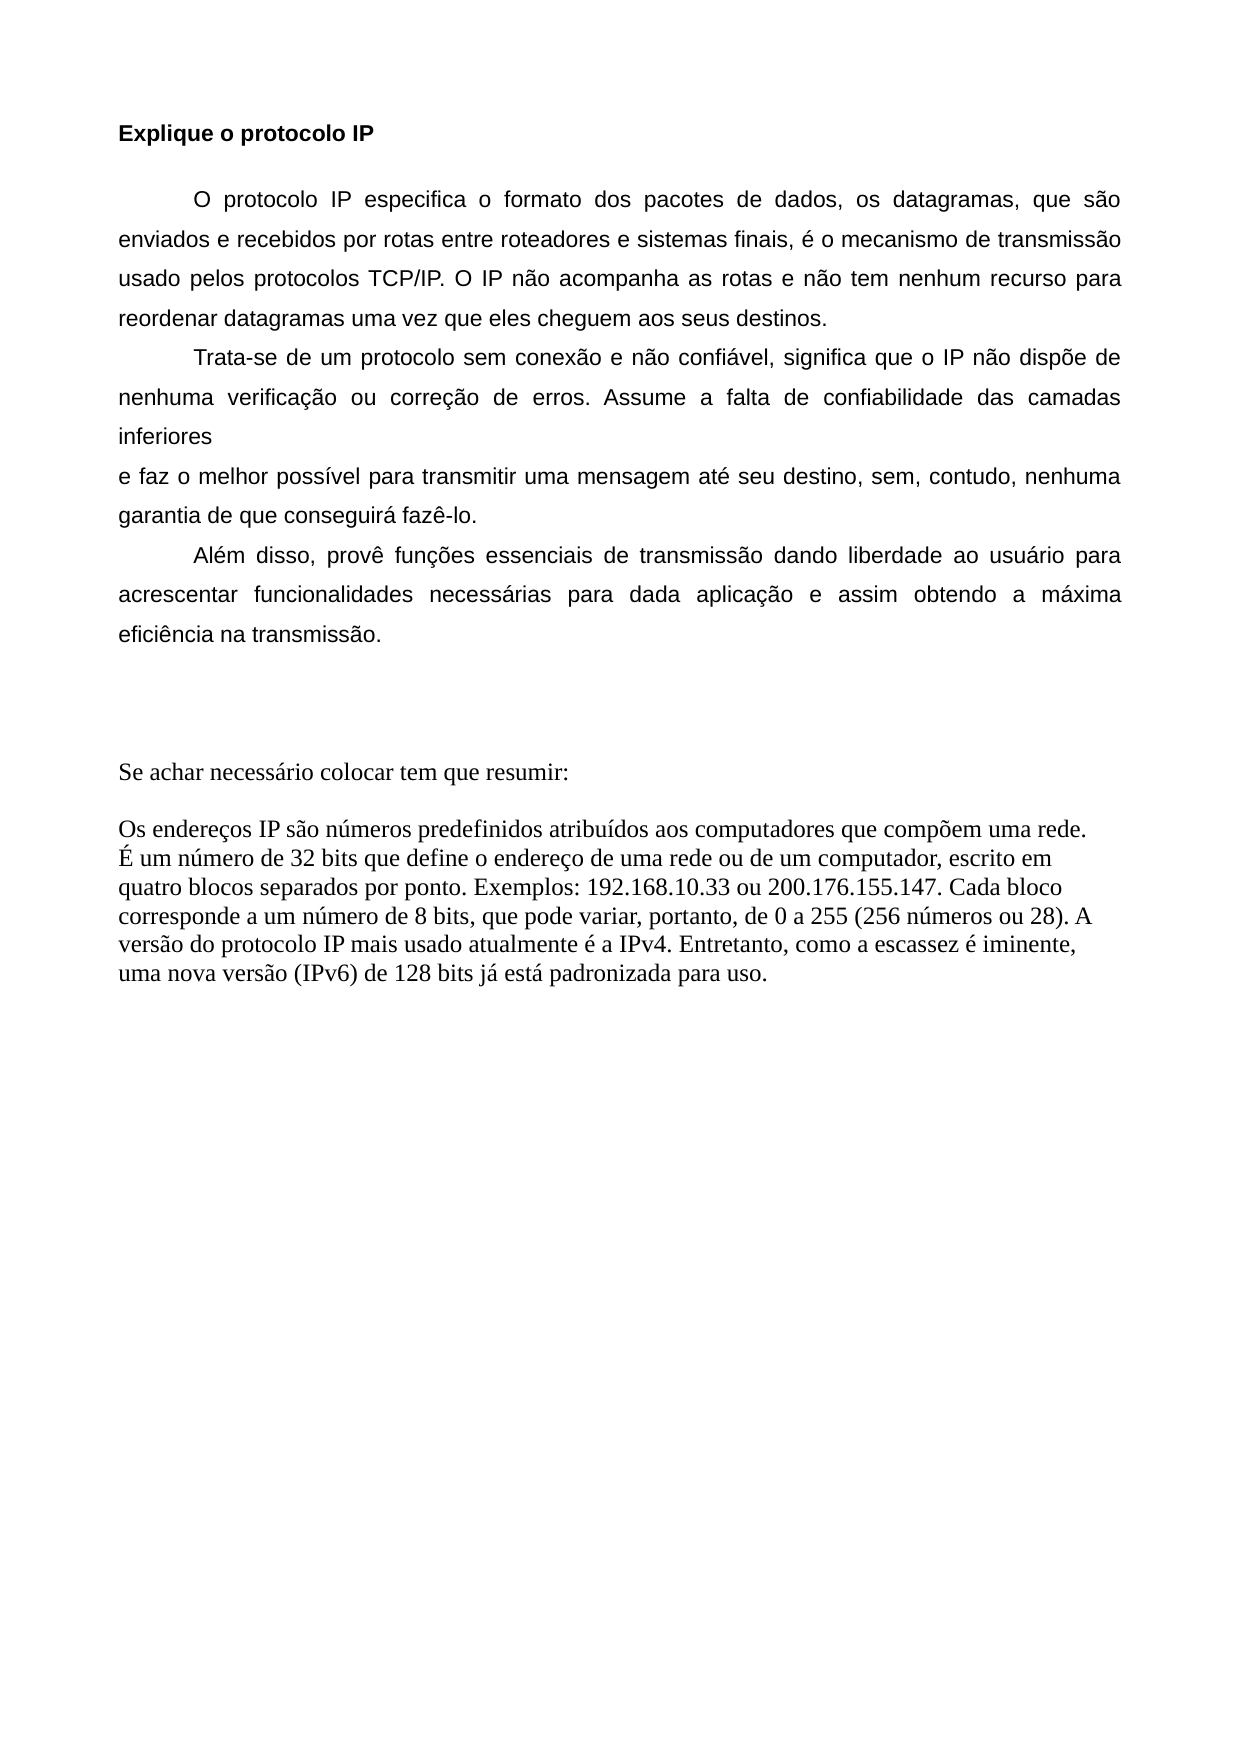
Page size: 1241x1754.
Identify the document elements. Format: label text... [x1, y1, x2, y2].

text Os endereços IP são números predefinidos atribuídos aos computadores que compõem uma rede. [118, 814, 1122, 843]
text e faz o melhor possível para transmitir uma mensagem até seu destino, sem, contudo, nenhuma garantia de que conseguirá fazê-lo. [118, 463, 1122, 528]
text Trata-se de um protocolo sem conexão e não confiável, significa que o IP não dispõe de nenhuma verificação ou correção de erros. Assume a falta de confiabilidade das camadas inferiores [118, 344, 1122, 449]
text Além disso, provê funções essenciais de transmissão dando liberdade ao usuário para acrescentar funcionalidades necessárias para dada aplicação e assim obtendo a máxima eficiência na transmissão. [118, 542, 1122, 647]
text Explique o protocolo IP [118, 118, 1122, 147]
text É um número de 32 bits que define o endereço de uma rede ou de um computador, escrito em quatro blocos separados por ponto. Exemplos: 192.168.10.33 ou 200.176.155.147. Cada bloco corresponde a um número de 8 bits, que pode variar, portanto, de 0 a 255 (256 números ou 28). A versão do protocolo IP mais usado atualmente é a IPv4. Entretanto, como a escassez é iminente, uma nova versão (IPv6) de 128 bits já está padronizada para uso. [118, 843, 1122, 987]
text Se achar necessário colocar tem que resumir: [118, 757, 1122, 786]
text O protocolo IP especifica o formato dos pacotes de dados, os datagramas, que são enviados e recebidos por rotas entre roteadores e sistemas finais, é o mecanismo de transmissão usado pelos protocolos TCP/IP. O IP não acompanha as rotas e não tem nenhum recurso para reordenar datagramas uma vez que eles cheguem aos seus destinos. [118, 186, 1122, 331]
